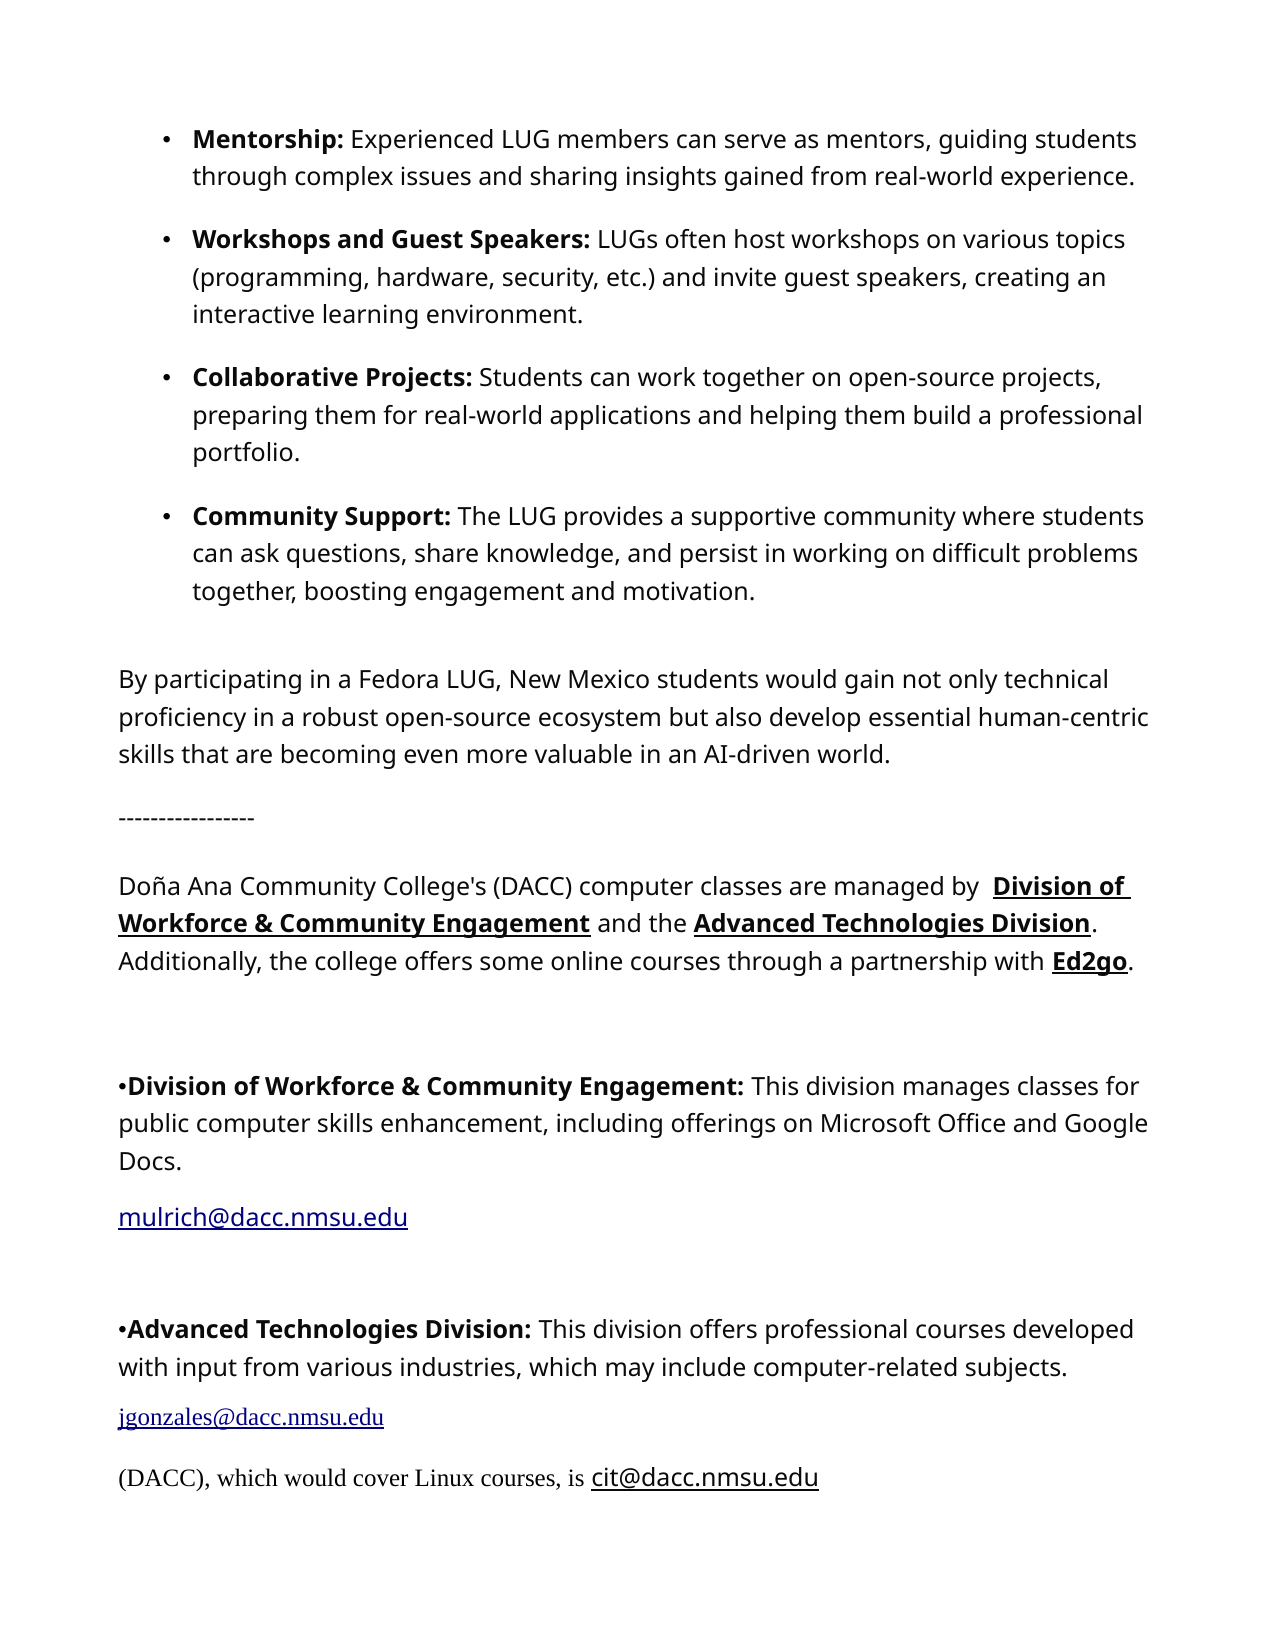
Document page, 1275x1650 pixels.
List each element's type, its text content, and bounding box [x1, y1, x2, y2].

text By participating in a Fedora LUG, New Mexico students would gain not only technical proficiency in a robust open-source ecosystem but also develop essential human-centric skills that are becoming even more valuable in an AI-driven world. [118, 658, 1157, 771]
text (DACC), which would cover Linux courses, is cit@dacc.nmsu.edu [118, 1460, 1157, 1494]
list mulrich@dacc.nmsu.edu [118, 1196, 1157, 1234]
text Doña Ana Community College's (DACC) computer classes are managed by Division of Workforce & Community Engagement and the Advanced Technologies Division. Additionally, the college offers some online courses through a partnership with Ed2go. [118, 865, 1157, 977]
list Collaborative Projects: Students can work together on open-source projects, preparing them for real-world applications and helping them build a professional portfolio. [162, 357, 1157, 469]
list Mentorship: Experienced LUG members can serve as mentors, guiding students through complex issues and sharing insights gained from real-world experience. [162, 118, 1157, 193]
text ----------------- [118, 796, 1157, 834]
list Workshops and Guest Speakers: LUGs often host workshops on various topics (programming, hardware, security, etc.) and invite guest speakers, creating an interactive learning environment. [162, 219, 1157, 331]
list Advanced Technologies Division: This division offers professional courses developed with input from various industries, which may include computer-related subjects. [118, 1309, 1157, 1384]
list Division of Workforce & Community Engagement: This division manages classes for public computer skills enhancement, including offerings on Microsoft Office and Google Docs. [118, 1065, 1157, 1177]
list Community Support: The LUG provides a supportive community where students can ask questions, share knowledge, and persist in working on difficult problems together, boosting engagement and motivation. [162, 495, 1157, 607]
text jgonzales@dacc.nmsu.edu [118, 1402, 1157, 1431]
